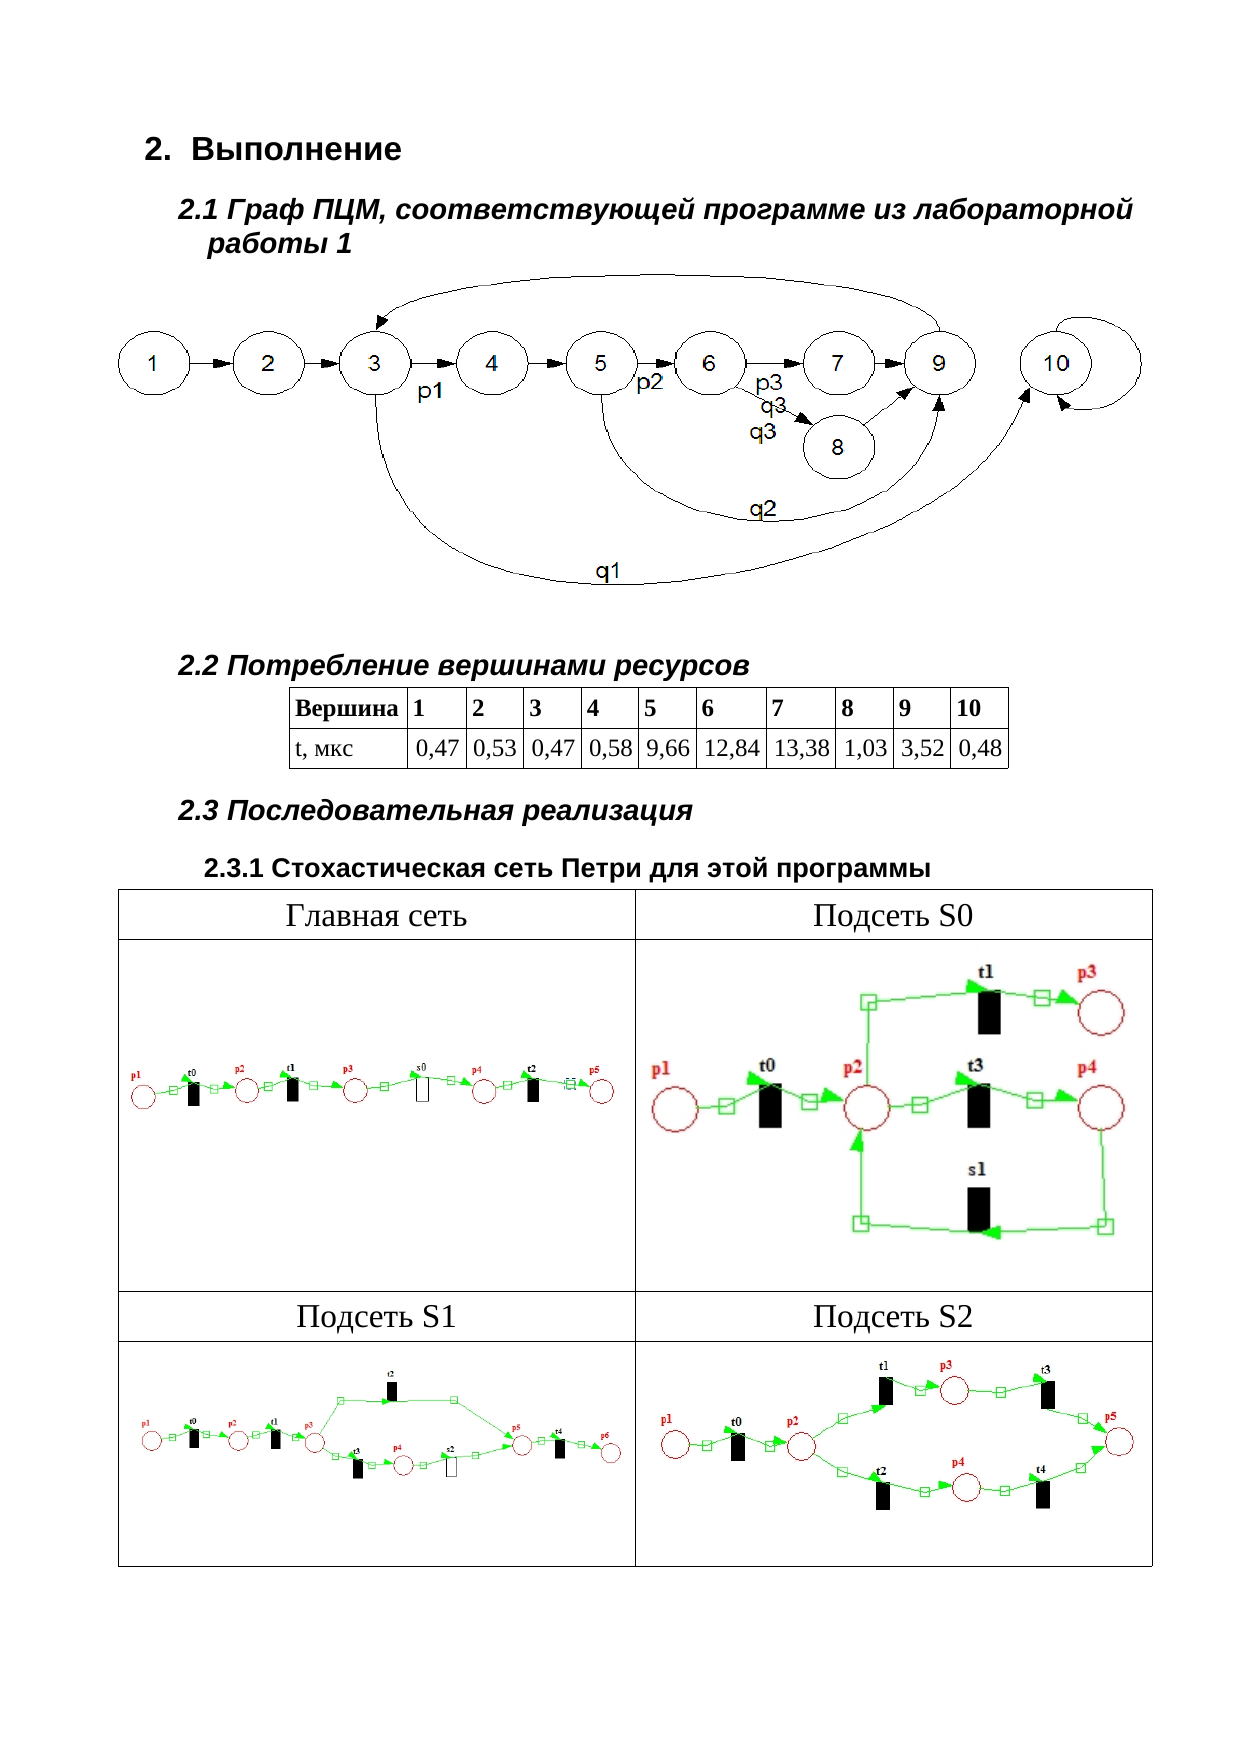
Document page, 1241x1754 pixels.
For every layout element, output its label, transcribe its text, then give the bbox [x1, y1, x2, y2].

table_cell 0,47 [524, 729, 581, 768]
table_cell 0,53 [467, 729, 523, 768]
table_cell 3,52 [894, 729, 950, 768]
table_cell 13,38 [767, 729, 835, 768]
table_header Вершина [290, 688, 407, 728]
table_cell t, мкс [290, 729, 407, 768]
table_header 9 [894, 688, 950, 728]
table_header 6 [697, 688, 766, 728]
table_header 7 [767, 688, 835, 728]
picture [640, 944, 1146, 1247]
table_cell Подсеть S2 [636, 1292, 1152, 1341]
picture [123, 1040, 629, 1136]
subtitle Выполнение [144, 129, 1152, 167]
table_cell 12,84 [697, 729, 766, 768]
picture [123, 1346, 629, 1486]
table_cell 0,58 [582, 729, 638, 768]
table_header 5 [639, 688, 696, 728]
table_cell [636, 1342, 1152, 1566]
table_cell 1,03 [836, 729, 893, 768]
table_header 8 [836, 688, 893, 728]
table_header Главная сеть [119, 890, 635, 939]
table_header 1 [408, 688, 466, 728]
subtitle Стохастическая сеть Петри для этой программы [196, 852, 1152, 883]
table_header 10 [951, 688, 1008, 728]
table_cell 9,66 [639, 729, 696, 768]
table_header Подсеть S0 [636, 890, 1152, 939]
picture [640, 1346, 1146, 1522]
table_header 2 [467, 688, 523, 728]
table_cell [119, 940, 635, 1291]
table_cell 0,48 [951, 729, 1008, 768]
table_header 3 [524, 688, 581, 728]
subtitle Последовательная реализация [170, 793, 1152, 827]
picture [118, 265, 1152, 594]
table_header 4 [582, 688, 638, 728]
subtitle Граф ПЦМ, соответствующей программе из лабораторной работы 1 [170, 192, 1152, 259]
table_cell [119, 1342, 635, 1566]
subtitle Потребление вершинами ресурсов [170, 647, 1152, 681]
table_cell [636, 940, 1152, 1291]
table_cell Подсеть S1 [119, 1292, 635, 1341]
table_cell 0,47 [408, 729, 466, 768]
